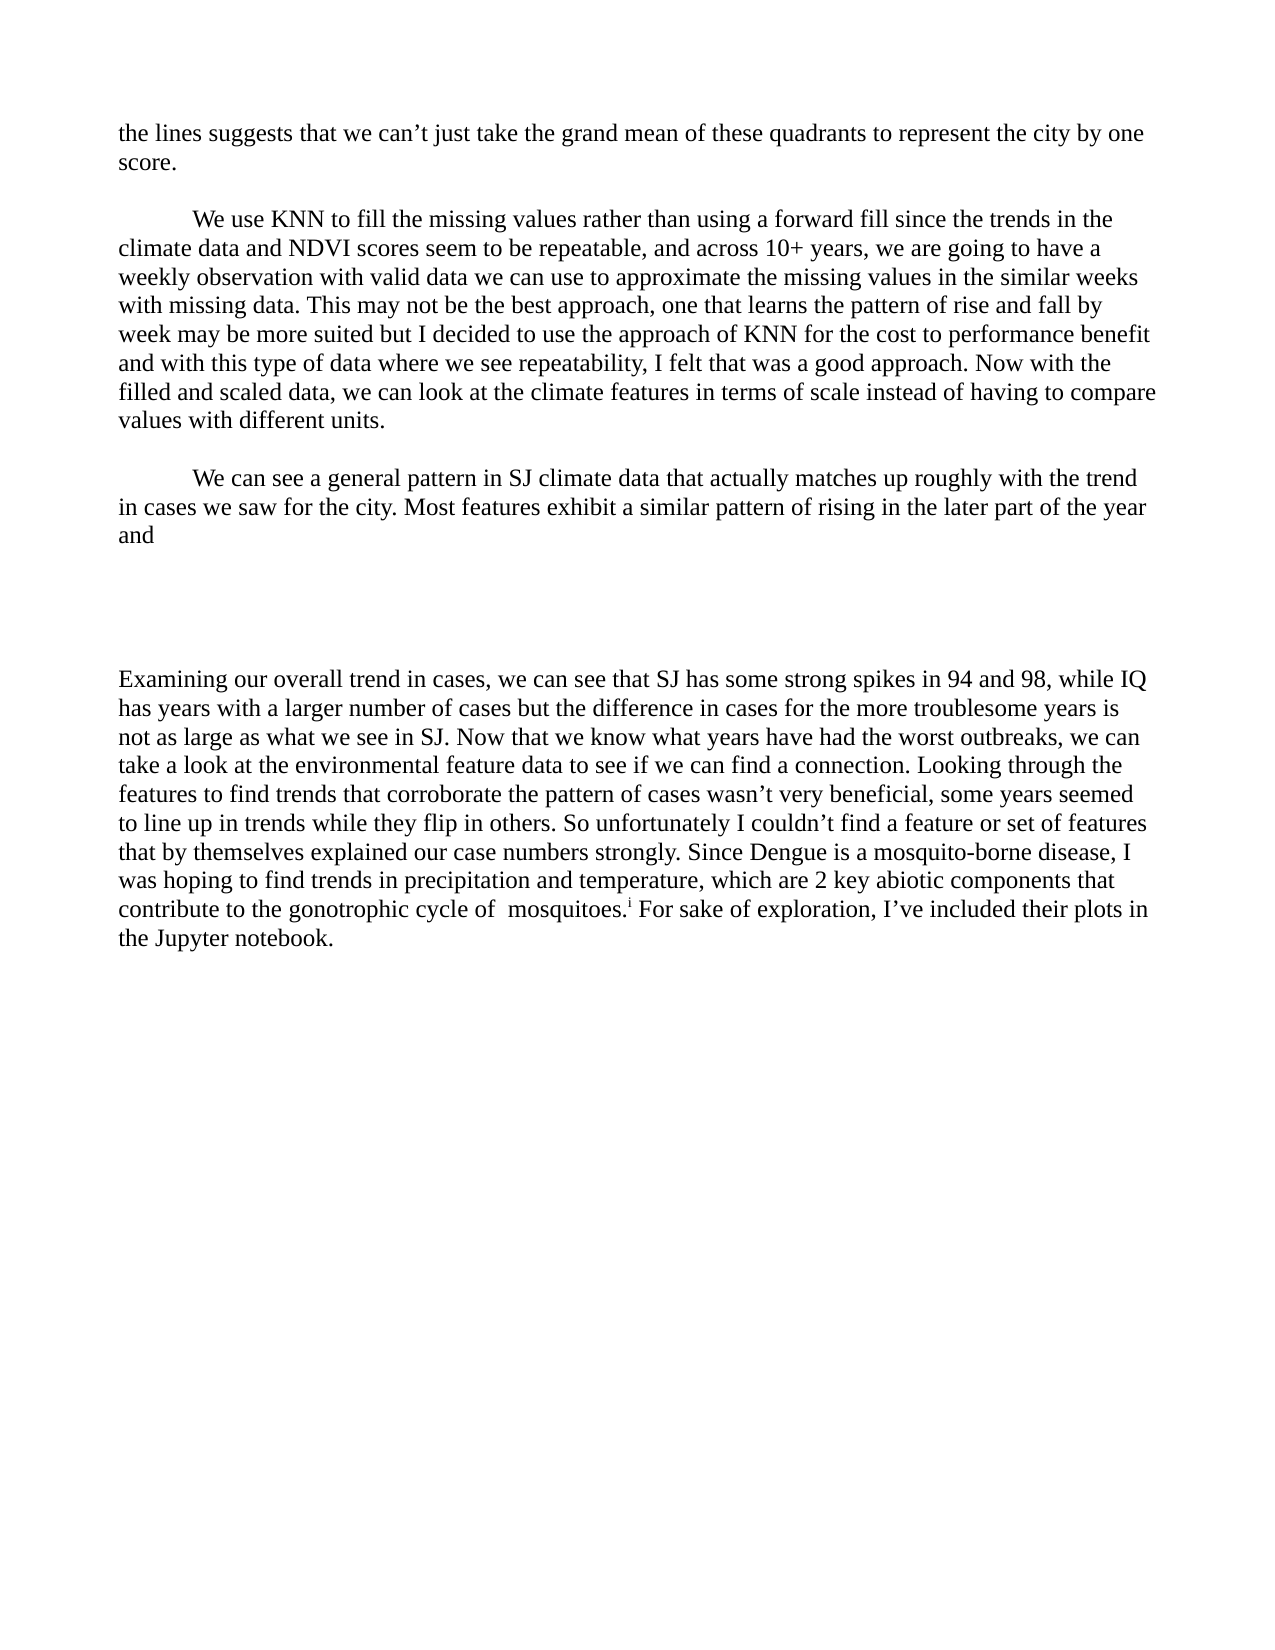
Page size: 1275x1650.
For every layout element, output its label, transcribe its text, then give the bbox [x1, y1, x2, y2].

text Examining our overall trend in cases, we can see that SJ has some strong spikes in 94 and 98, while IQ has years with a larger number of cases but the difference in cases for the more troublesome years is not as large as what we see in SJ. Now that we know what years have had the worst outbreaks, we can take a look at the environmental feature data to see if we can find a connection. Looking through the features to find trends that corroborate the pattern of cases wasn’t very beneficial, some years seemed to line up in trends while they flip in others. So unfortunately I couldn’t find a feature or set of features that by themselves explained our case numbers strongly. Since Dengue is a mosquito-borne disease, I was hoping to find trends in precipitation and temperature, which are 2 key abiotic components that contribute to the gonotrophic cycle of mosquitoes. For sake of exploration, I’ve included their plots in the Jupyter notebook. [118, 664, 1157, 952]
text We can see a general pattern in SJ climate data that actually matches up roughly with the trend in cases we saw for the city. Most features exhibit a similar pattern of rising in the later part of the year and [118, 463, 1157, 549]
text the lines suggests that we can’t just take the grand mean of these quadrants to represent the city by one score. [118, 118, 1157, 176]
text We use KNN to fill the missing values rather than using a forward fill since the trends in the climate data and NDVI scores seem to be repeatable, and across 10+ years, we are going to have a weekly observation with valid data we can use to approximate the missing values in the similar weeks with missing data. This may not be the best approach, one that learns the pattern of rise and fall by week may be more suited but I decided to use the approach of KNN for the cost to performance benefit and with this type of data where we see repeatability, I felt that was a good approach. Now with the filled and scaled data, we can look at the climate features in terms of scale instead of having to compare values with different units. [118, 204, 1157, 434]
